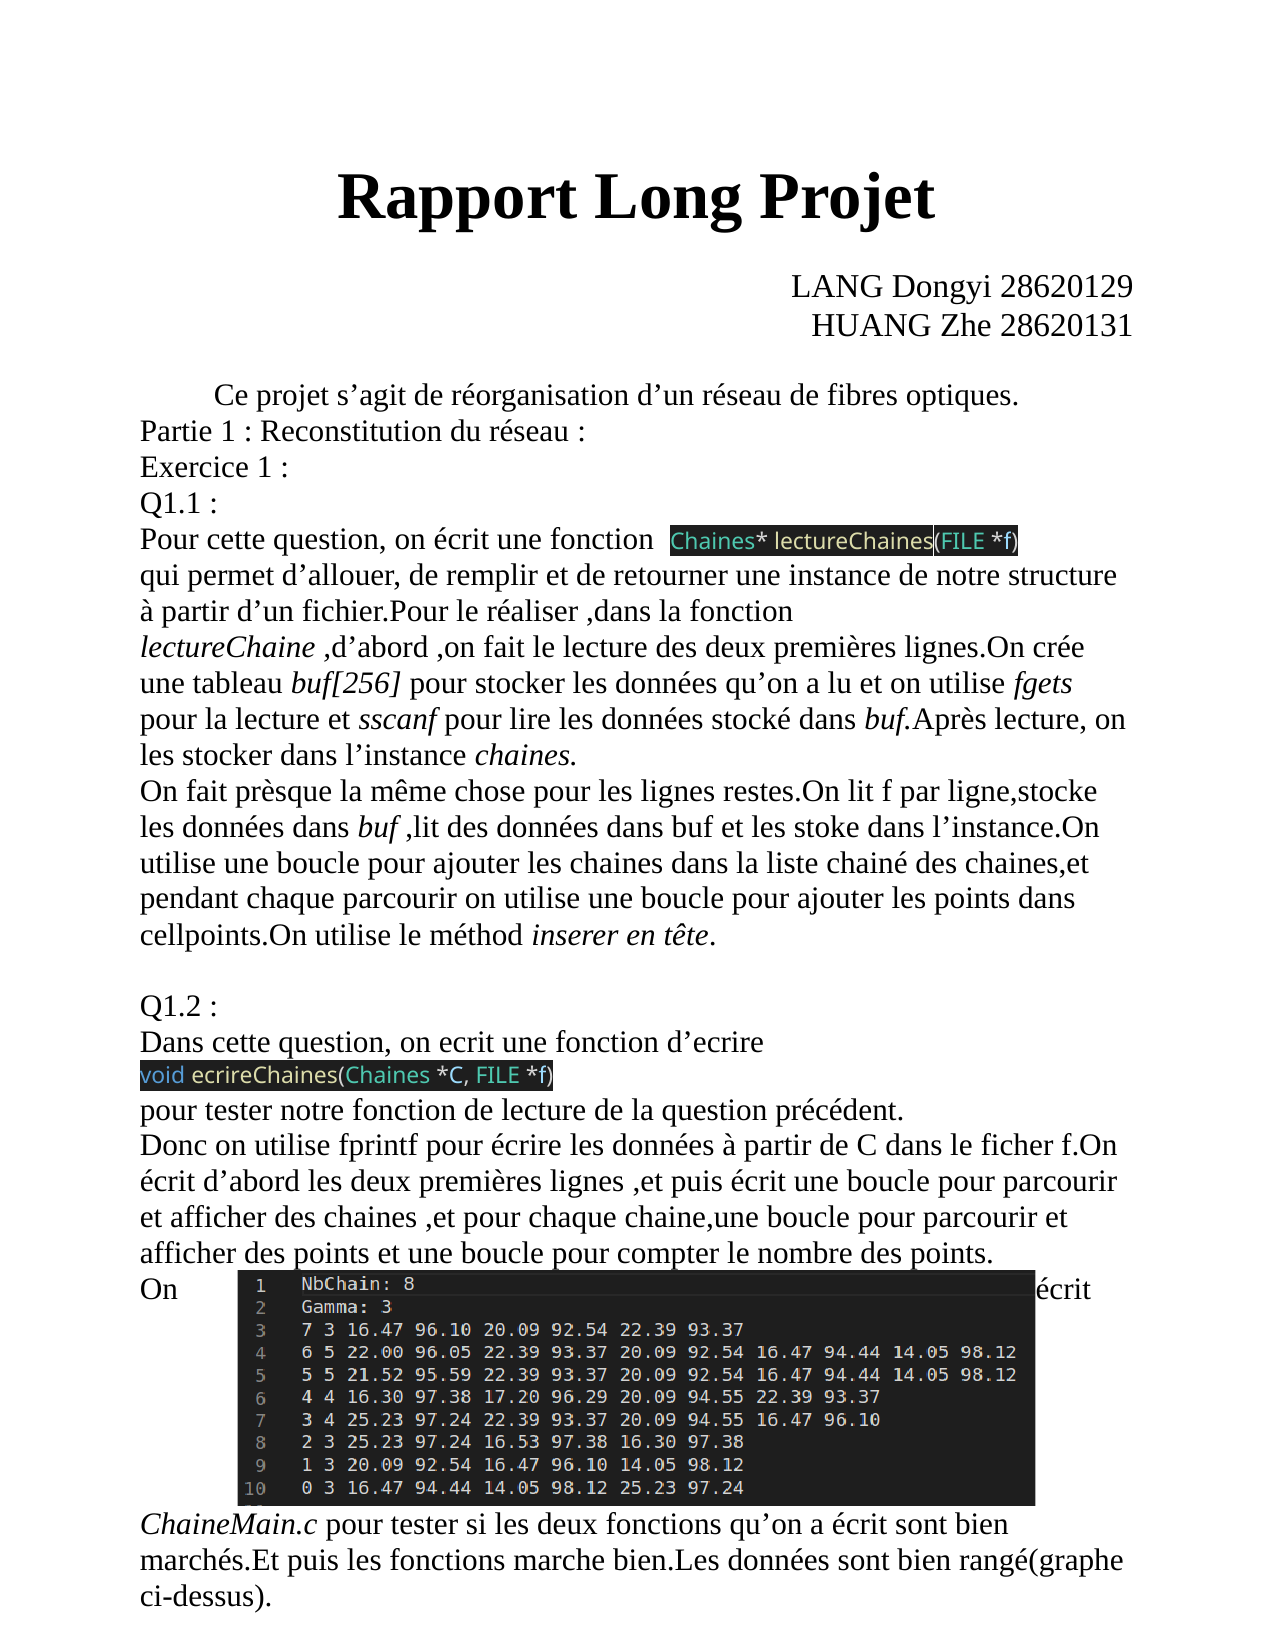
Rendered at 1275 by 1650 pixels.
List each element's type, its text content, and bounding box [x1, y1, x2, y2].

text Q1.2 : [139, 988, 1133, 1023]
text Q1.1 : [139, 484, 1133, 520]
text HUANG Zhe 28620131 [139, 305, 1133, 343]
text On écrit ChaineMain.c pour tester si les deux fonctions qu’on a écrit sont bien marchés.Et puis les fonctions marche bien.Les données sont bien rangé(graphe ci-dessus). [139, 1270, 1133, 1613]
text Exercice 1 : [139, 448, 1133, 484]
text Donc on utilise fprintf pour écrire les données à partir de C dans le ficher f.On écrit d’abord les deux premières lignes ,et puis écrit une boucle pour parcourir et afficher des chaines ,et pour chaque chaine,une boucle pour parcourir et afficher des points et une boucle pour compter le nombre des points. [139, 1127, 1133, 1270]
text On fait prèsque la même chose pour les lignes restes.On lit f par ligne,stocke les données dans buf ,lit des données dans buf et les stoke dans l’instance.On utilise une boucle pour ajouter les chaines dans la liste chainé des chaines,et pendant chaque parcourir on utilise une boucle pour ajouter les points dans cellpoints.On utilise le méthod inserer en tête. [139, 772, 1133, 952]
text Rapport Long Projet [139, 156, 1133, 233]
text Partie 1 : Reconstitution du réseau : [139, 413, 1133, 448]
text Ce projet s’agit de réorganisation d’un réseau de fibres optiques. [139, 377, 1133, 413]
text qui permet d’allouer, de remplir et de retourner une instance de notre structure à partir d’un fichier.Pour le réaliser ,dans la fonction lectureChaine ,d’abord ,on fait le lecture des deux premières lignes.On crée une tableau buf[256] pour stocker les données qu’on a lu et on utilise fgets pour la lecture et sscanf pour lire les données stocké dans buf.Après lecture, on les stocker dans l’instance chaines. [139, 556, 1133, 772]
text Dans cette question, on ecrit une fonction d’ecrire [139, 1023, 1133, 1059]
text LANG Dongyi 28620129 [139, 266, 1133, 305]
text void ecrireChaines(Chaines *C, FILE *f) [139, 1059, 1133, 1091]
text pour tester notre fonction de lecture de la question précédent. [139, 1091, 1133, 1127]
text Pour cette question, on écrit une fonction Chaines* lectureChaines(FILE *f) [139, 520, 1133, 556]
